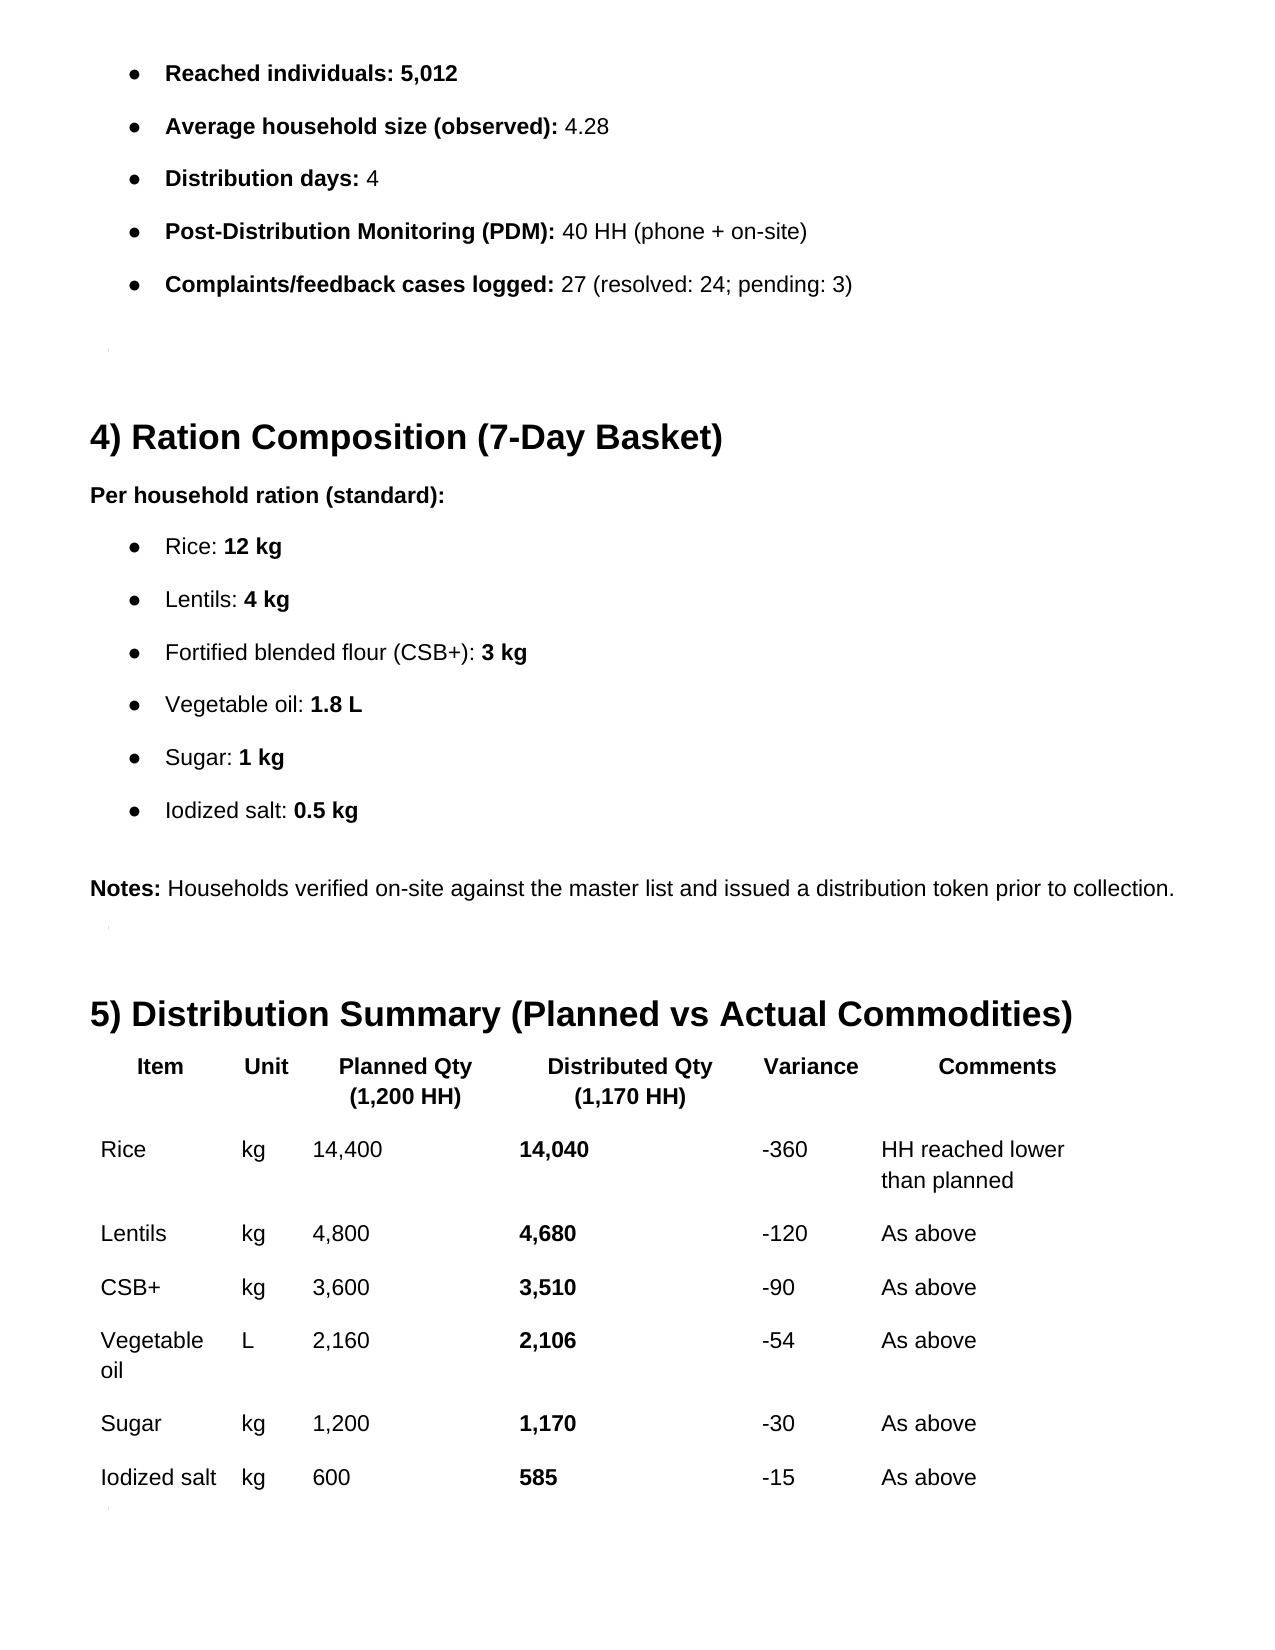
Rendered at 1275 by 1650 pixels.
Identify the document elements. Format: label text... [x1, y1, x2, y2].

table_cell Sugar [90, 1400, 231, 1454]
subtitle 4) Ration Composition (7-Day Basket) [90, 416, 1185, 457]
table_cell kg [231, 1209, 302, 1263]
table_cell kg [231, 1400, 302, 1454]
table_header Item [90, 1043, 231, 1126]
text Per household ration (standard): [90, 482, 1185, 508]
table_cell -54 [751, 1317, 871, 1400]
table_header Comments [871, 1043, 1124, 1126]
table_cell -120 [751, 1209, 871, 1263]
text Notes: Households verified on-site against the master list and issued a distribution token prior to collection. [90, 874, 1185, 901]
table_cell kg [231, 1126, 302, 1209]
table_cell CSB+ [90, 1263, 231, 1317]
table_cell 4,680 [509, 1209, 751, 1263]
table_cell kg [231, 1263, 302, 1317]
table_cell 3,600 [302, 1263, 509, 1317]
table_header Planned Qty (1,200 HH) [302, 1043, 509, 1126]
list Fortified blended flour (CSB+): 3 kg [127, 639, 1185, 691]
table_cell 4,800 [302, 1209, 509, 1263]
table_cell -90 [751, 1263, 871, 1317]
list Post-Distribution Monitoring (PDM): 40 HH (phone + on-site) [127, 218, 1185, 271]
table_cell Vegetable oil [90, 1317, 231, 1400]
table_cell 585 [509, 1454, 751, 1507]
table_cell Rice [90, 1126, 231, 1209]
list Distribution days: 4 [127, 165, 1185, 218]
table_cell As above [871, 1209, 1124, 1263]
list Iodized salt: 0.5 kg [127, 797, 1185, 849]
table_cell -360 [751, 1126, 871, 1209]
list Rice: 12 kg [127, 533, 1185, 586]
table_cell 2,106 [509, 1317, 751, 1400]
table_cell 14,040 [509, 1126, 751, 1209]
table_cell kg [231, 1454, 302, 1507]
list Reached individuals: 5,012 [127, 60, 1185, 113]
table_cell 3,510 [509, 1263, 751, 1317]
table_cell 14,400 [302, 1126, 509, 1209]
table_header Distributed Qty (1,170 HH) [509, 1043, 751, 1126]
table_cell As above [871, 1400, 1124, 1454]
table_cell 2,160 [302, 1317, 509, 1400]
table_cell 1,200 [302, 1400, 509, 1454]
table_header Variance [751, 1043, 871, 1126]
table_cell -30 [751, 1400, 871, 1454]
table_cell HH reached lower than planned [871, 1126, 1124, 1209]
table_cell -15 [751, 1454, 871, 1507]
list Vegetable oil: 1.8 L [127, 691, 1185, 744]
table_cell As above [871, 1454, 1124, 1507]
list Sugar: 1 kg [127, 744, 1185, 797]
table_cell 600 [302, 1454, 509, 1507]
list Complaints/feedback cases logged: 27 (resolved: 24; pending: 3) [127, 271, 1185, 323]
table_cell As above [871, 1317, 1124, 1400]
list Average household size (observed): 4.28 [127, 113, 1185, 165]
table_header Unit [231, 1043, 302, 1126]
table_cell L [231, 1317, 302, 1400]
list Lentils: 4 kg [127, 586, 1185, 639]
table_cell Lentils [90, 1209, 231, 1263]
subtitle 5) Distribution Summary (Planned vs Actual Commodities) [90, 994, 1185, 1034]
table_cell 1,170 [509, 1400, 751, 1454]
table_cell Iodized salt [90, 1454, 231, 1507]
table_cell As above [871, 1263, 1124, 1317]
